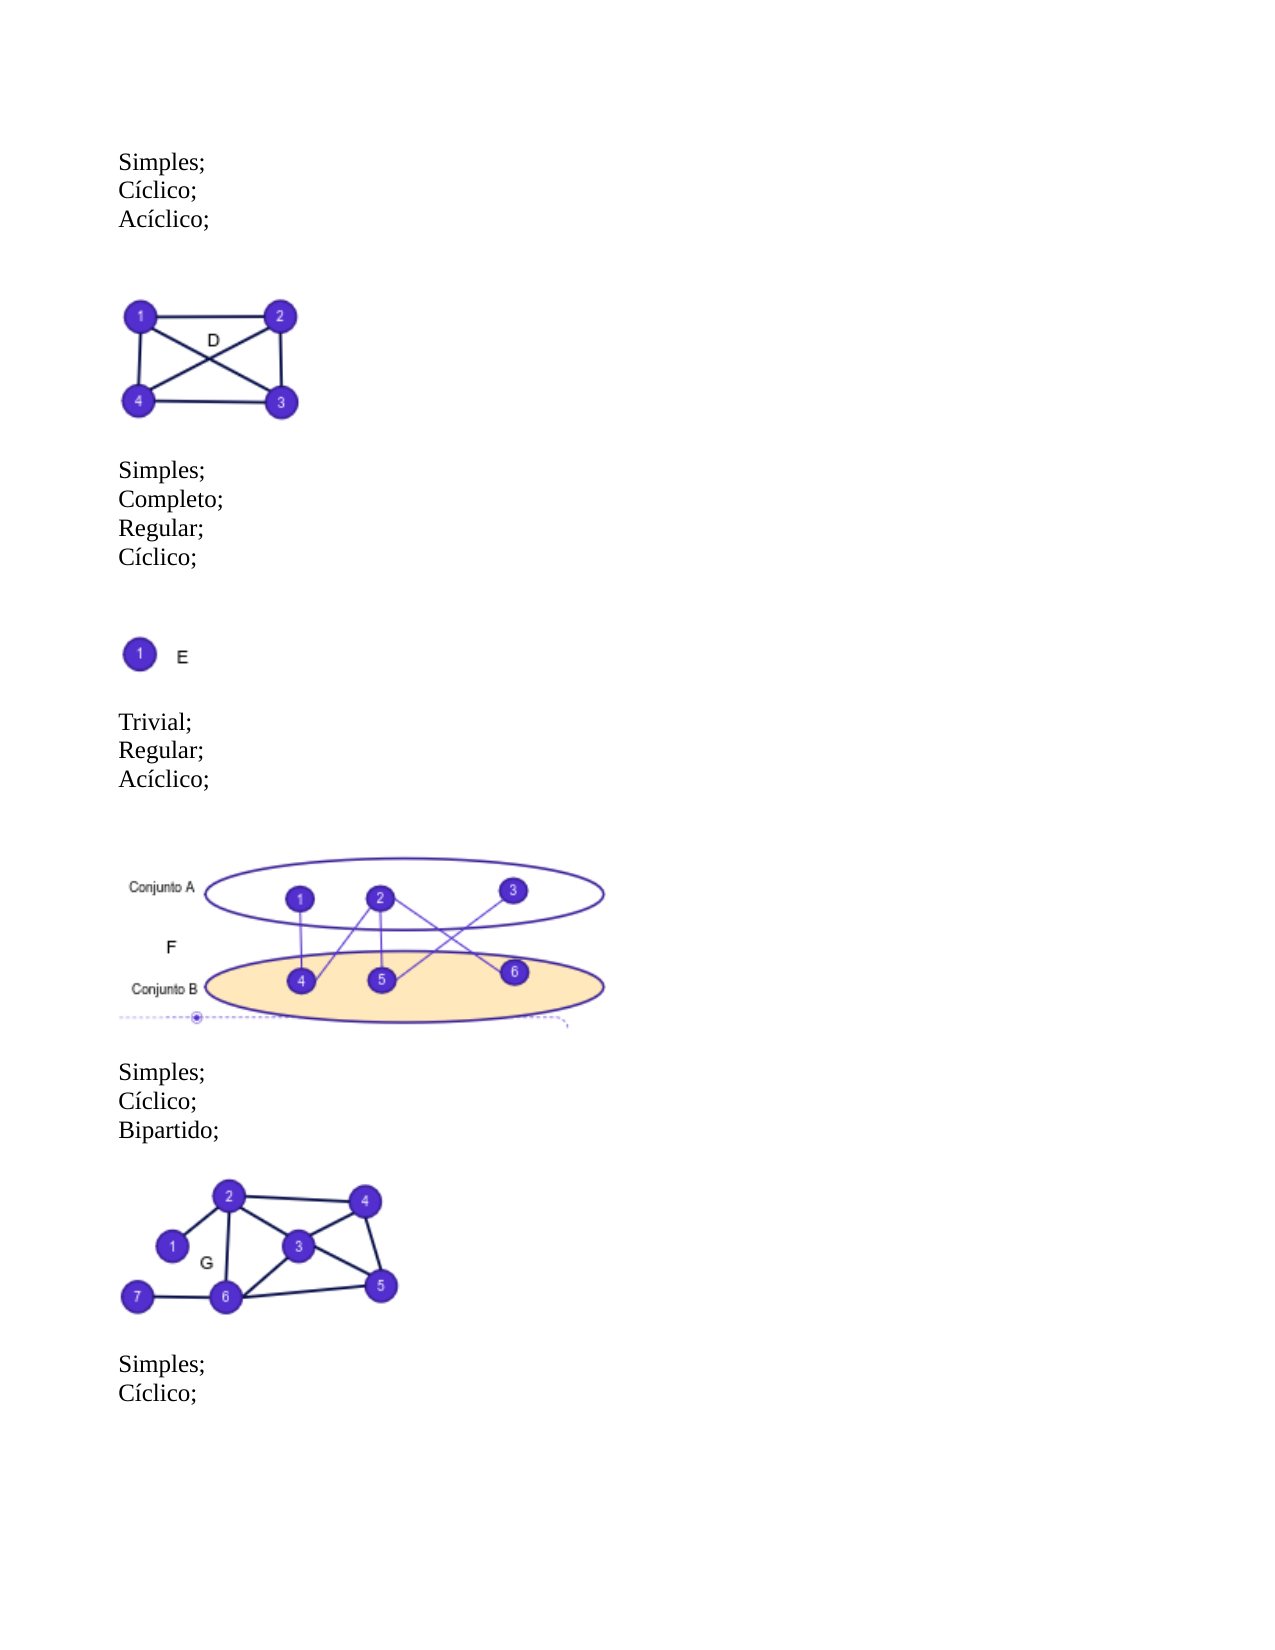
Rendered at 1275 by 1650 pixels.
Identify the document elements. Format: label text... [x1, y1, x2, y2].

text Regular; [118, 735, 1157, 764]
text Regular; [118, 513, 1157, 542]
text Cíclico; [118, 542, 1157, 570]
picture [118, 850, 620, 1029]
text Acíclico; [118, 764, 1157, 793]
text Cíclico; [118, 1378, 1157, 1407]
text Simples; [118, 1349, 1157, 1378]
picture [118, 627, 192, 678]
text Simples; [118, 147, 1157, 176]
text Cíclico; [118, 176, 1157, 204]
text Trivial; [118, 707, 1157, 735]
text Simples; [118, 455, 1157, 484]
text Acíclico; [118, 204, 1157, 233]
text Simples; [118, 1057, 1157, 1086]
text Bipartido; [118, 1115, 1157, 1143]
text Completo; [118, 484, 1157, 513]
picture [118, 290, 304, 427]
text Cíclico; [118, 1086, 1157, 1115]
picture [118, 1172, 401, 1321]
